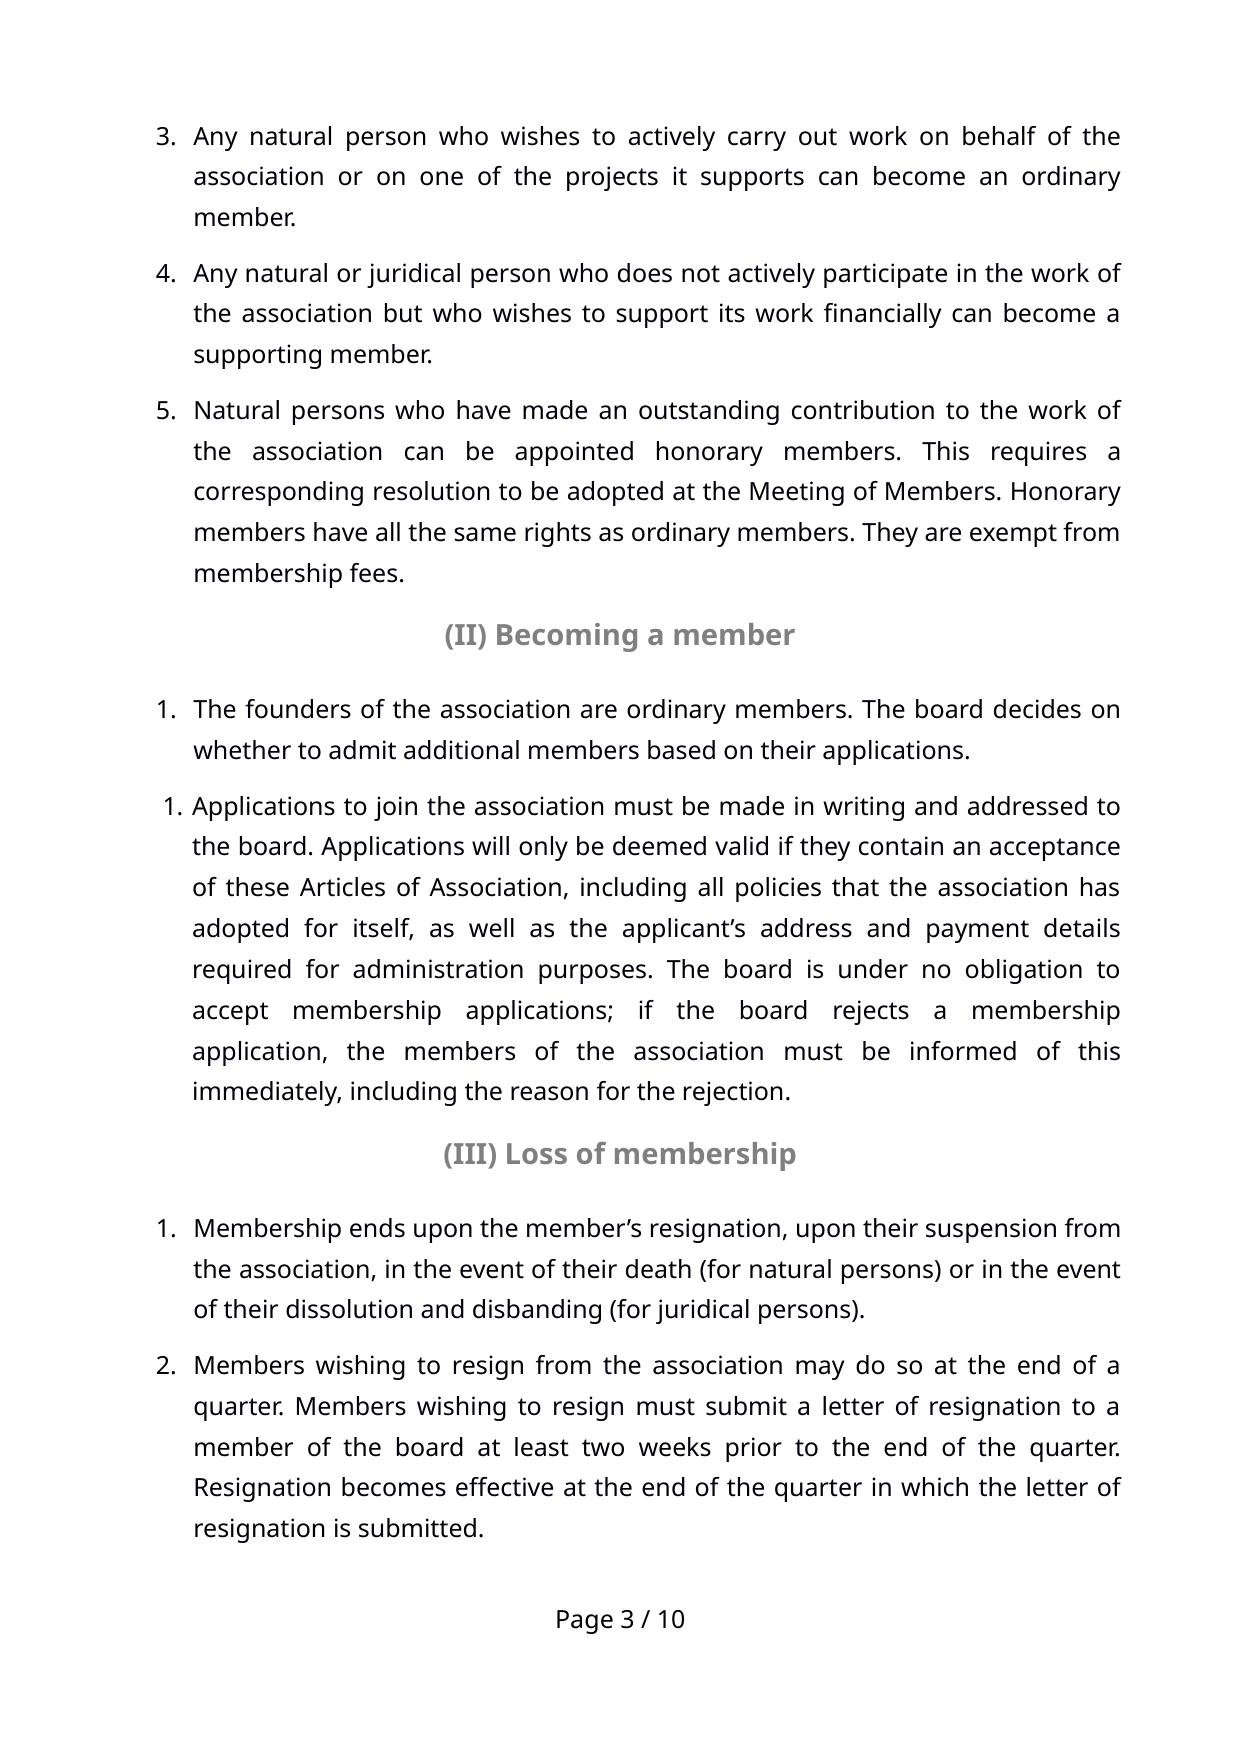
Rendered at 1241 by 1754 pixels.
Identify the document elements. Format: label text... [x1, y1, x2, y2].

list The founders of the association are ordinary members. The board decides on whether to admit additional members based on their applications. [156, 692, 1122, 767]
list Natural persons who have made an outstanding contribution to the work of the association can be appointed honorary members. This requires a corresponding resolution to be adopted at the Meeting of Members. Honorary members have all the same rights as ordinary members. They are exempt from membership fees. [156, 392, 1122, 590]
list Members wishing to resign from the association may do so at the end of a quarter. Members wishing to resign must submit a letter of resignation to a member of the board at least two weeks prior to the end of the quarter. Resignation becomes effective at the end of the quarter in which the letter of resignation is submitted. [156, 1347, 1122, 1545]
subtitle (III) Loss of membership [118, 1133, 1122, 1173]
list Applications to join the association must be made in writing and addressed to the board. Applications will only be deemed valid if they contain an acceptance of these Articles of Association, including all policies that the association has adopted for itself, as well as the applicant’s address and payment details required for administration purposes. The board is under no obligation to accept membership applications; if the board rejects a membership application, the members of the association must be informed of this immediately, including the reason for the rejection. [162, 788, 1122, 1108]
subtitle (II) Becoming a member [118, 614, 1122, 654]
list Any natural person who wishes to actively carry out work on behalf of the association or on one of the projects it supports can become an ordinary member. [156, 118, 1122, 234]
list Any natural or juridical person who does not actively participate in the work of the association but who wishes to support its work financially can become a supporting member. [156, 255, 1122, 371]
list Membership ends upon the member’s resignation, upon their suspension from the association, in the event of their death (for natural persons) or in the event of their dissolution and disbanding (for juridical persons). [156, 1210, 1122, 1326]
